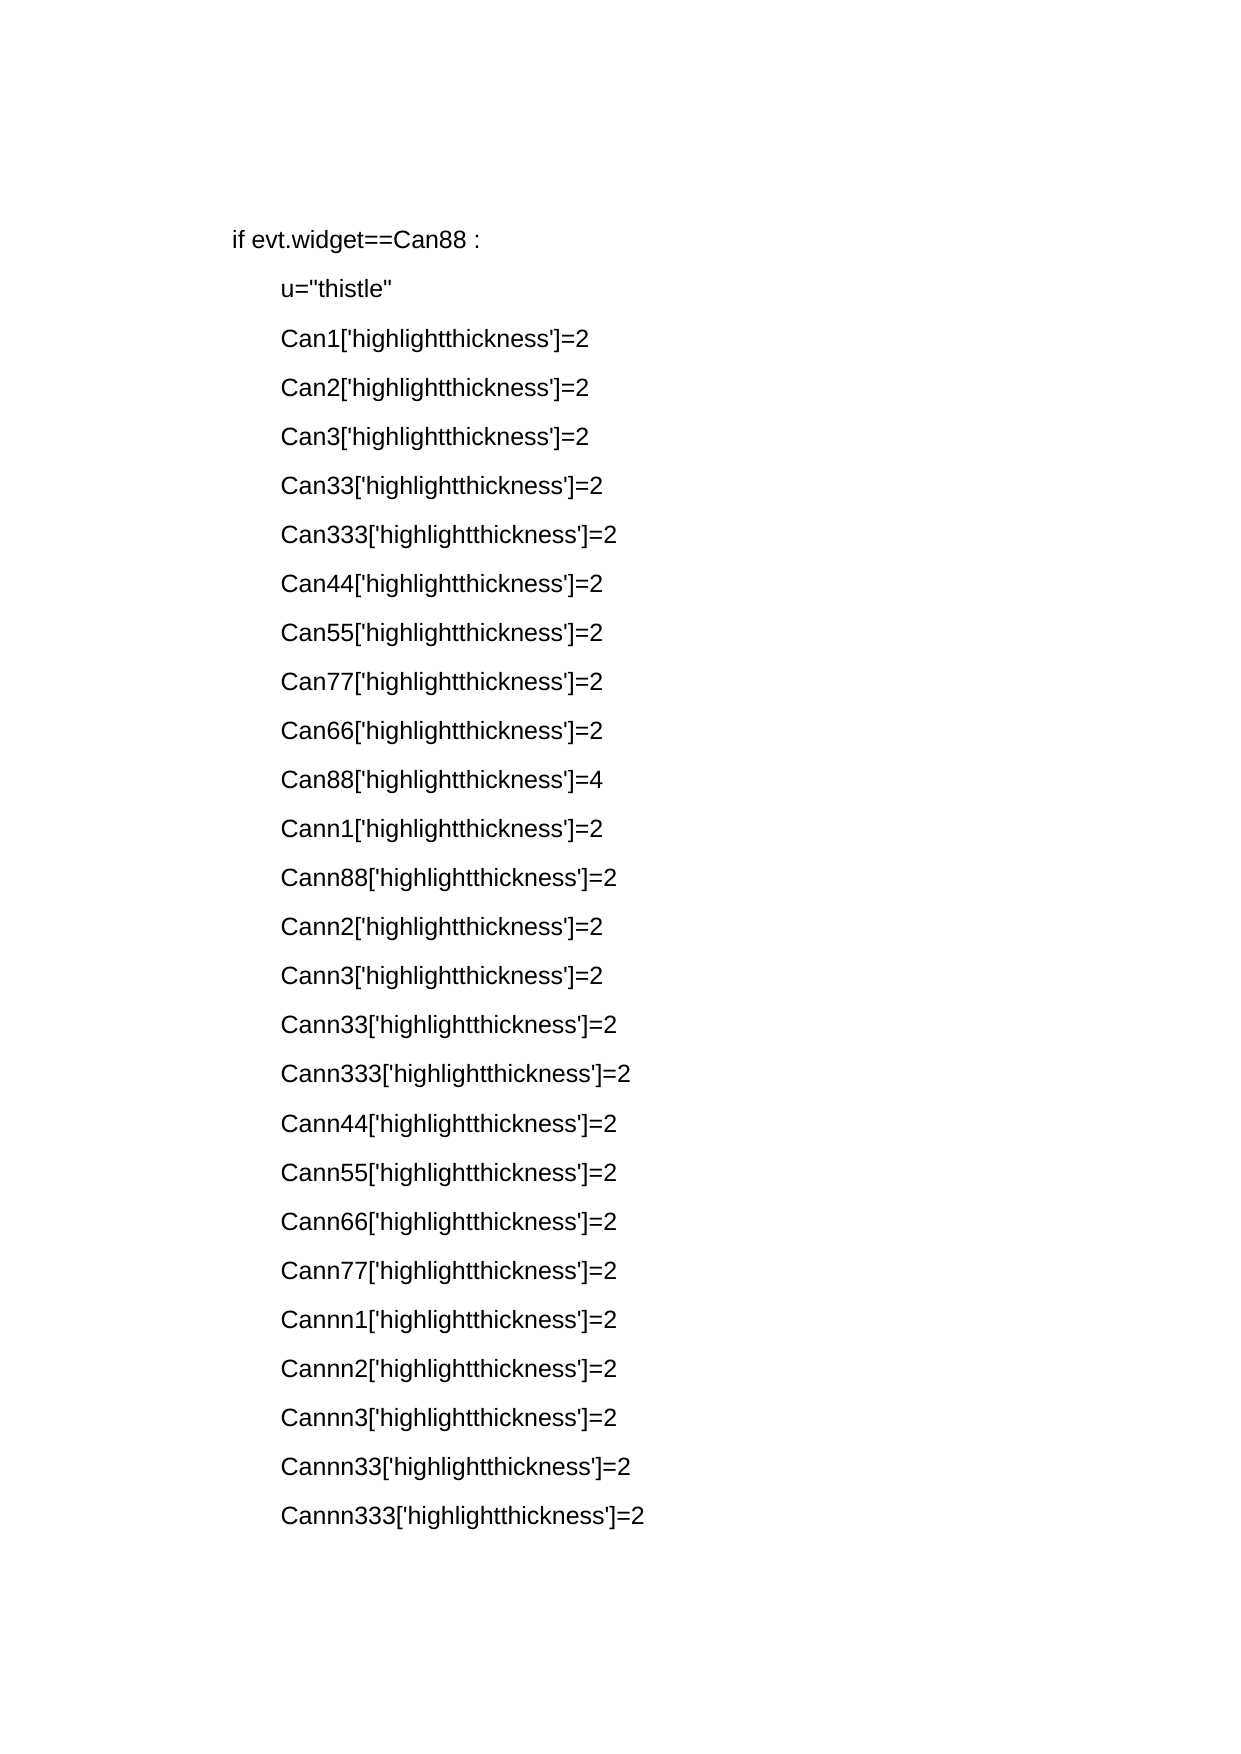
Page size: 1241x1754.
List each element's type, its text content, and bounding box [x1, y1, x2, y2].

text u="thistle" [118, 274, 1122, 303]
text Cannn333['highlightthickness']=2 [118, 1501, 1122, 1530]
text Can77['highlightthickness']=2 [118, 667, 1122, 696]
text Cannn2['highlightthickness']=2 [118, 1354, 1122, 1383]
text Can88['highlightthickness']=4 [118, 765, 1122, 794]
text Cannn1['highlightthickness']=2 [118, 1305, 1122, 1333]
text Can333['highlightthickness']=2 [118, 520, 1122, 548]
text Cann333['highlightthickness']=2 [118, 1059, 1122, 1088]
text Cann2['highlightthickness']=2 [118, 912, 1122, 941]
text Cann44['highlightthickness']=2 [118, 1108, 1122, 1137]
text Can3['highlightthickness']=2 [118, 422, 1122, 450]
text Can55['highlightthickness']=2 [118, 618, 1122, 647]
text Can44['highlightthickness']=2 [118, 569, 1122, 598]
text Cannn3['highlightthickness']=2 [118, 1403, 1122, 1432]
text Cannn33['highlightthickness']=2 [118, 1452, 1122, 1481]
text Cann77['highlightthickness']=2 [118, 1256, 1122, 1284]
text Cann3['highlightthickness']=2 [118, 961, 1122, 990]
text Cann33['highlightthickness']=2 [118, 1010, 1122, 1039]
text if evt.widget==Can88 : [118, 225, 1122, 254]
text Cann55['highlightthickness']=2 [118, 1158, 1122, 1186]
text Can33['highlightthickness']=2 [118, 471, 1122, 499]
text Can2['highlightthickness']=2 [118, 373, 1122, 401]
text Cann66['highlightthickness']=2 [118, 1207, 1122, 1235]
text Can66['highlightthickness']=2 [118, 716, 1122, 745]
text Cann1['highlightthickness']=2 [118, 814, 1122, 843]
text Cann88['highlightthickness']=2 [118, 863, 1122, 892]
text Can1['highlightthickness']=2 [118, 323, 1122, 352]
